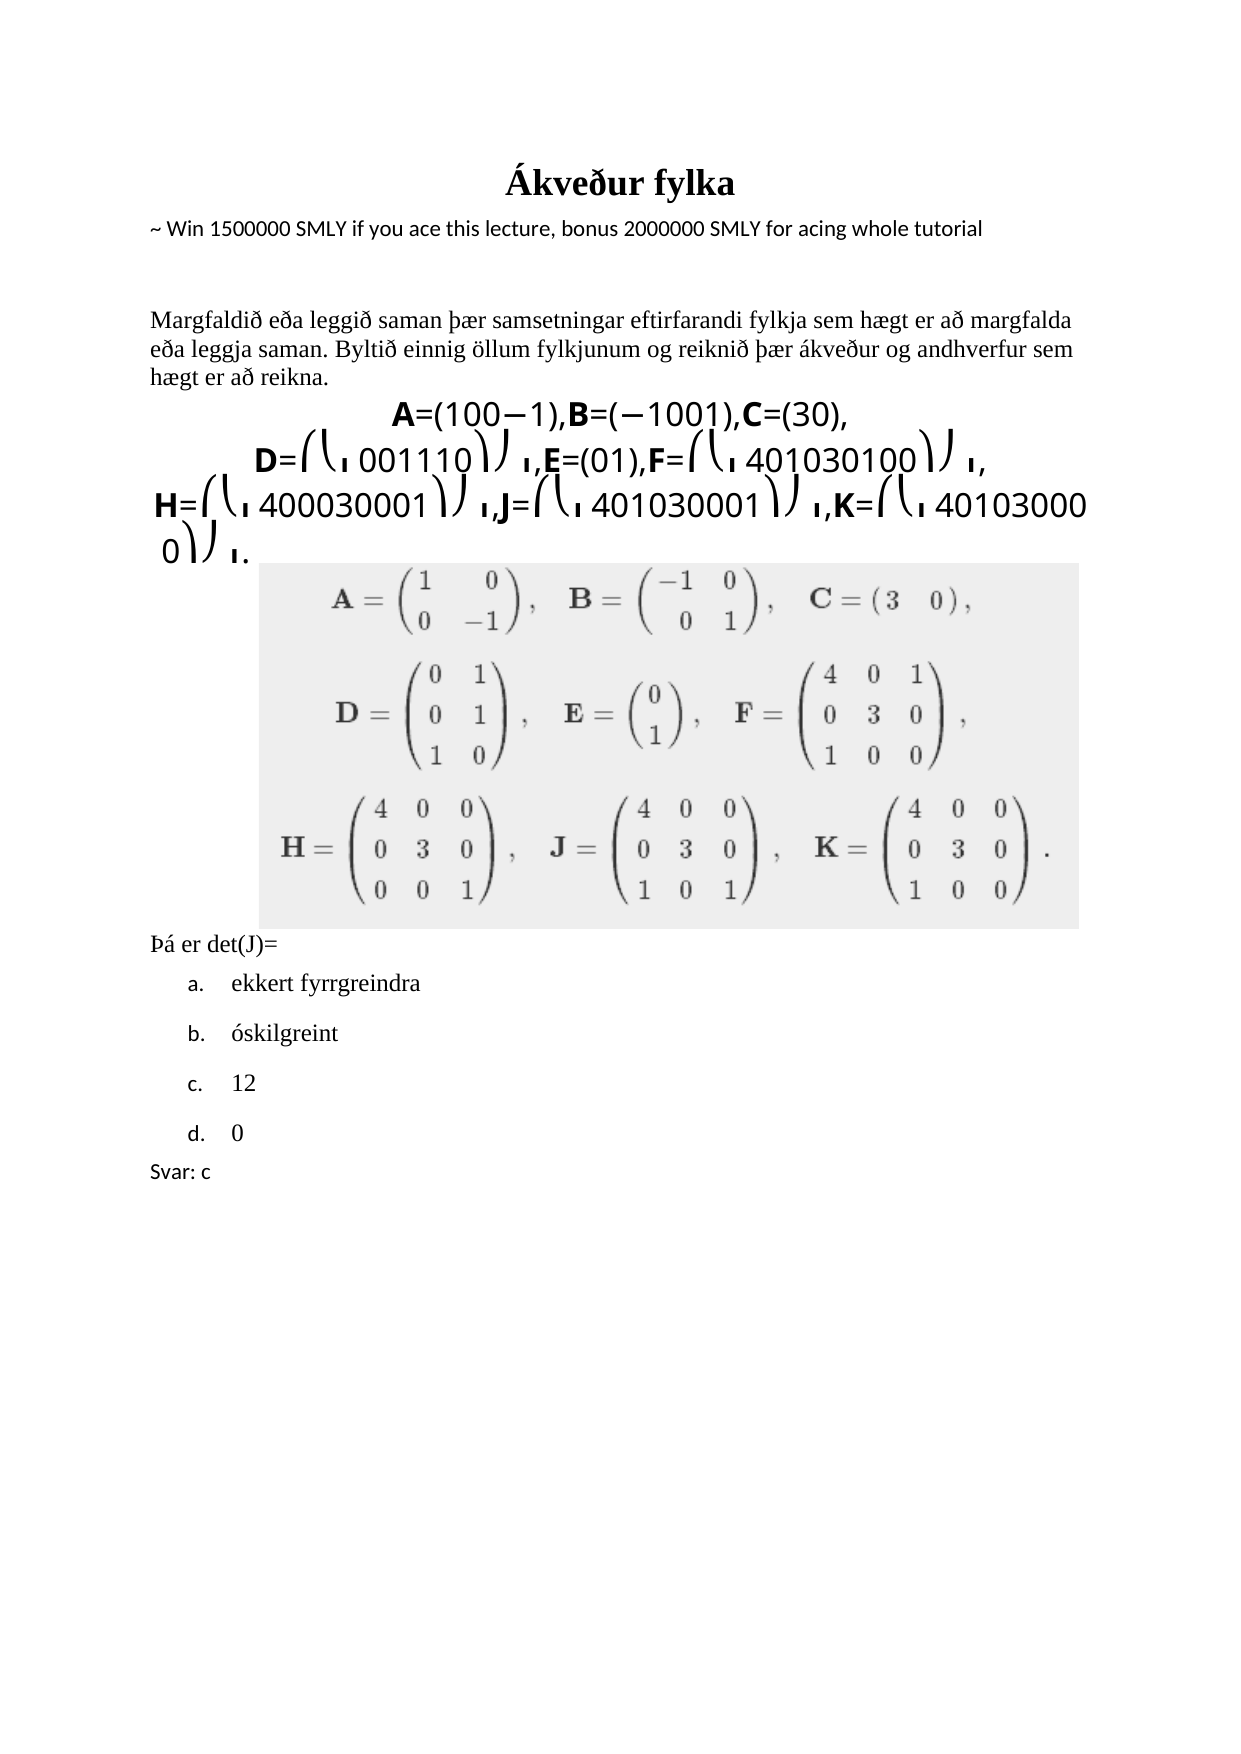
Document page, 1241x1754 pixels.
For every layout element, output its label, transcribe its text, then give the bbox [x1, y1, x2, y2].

text ~ Win 1500000 SMLY if you ace this lecture, bonus 2000000 SMLY for acing whole tutorial [150, 214, 1090, 242]
text D=⎛⎝⎜001110⎞⎠⎟,E=(01),F=⎛⎝⎜401030100⎞⎠⎟, [150, 437, 1090, 482]
text Þá er det(J)= [150, 929, 1090, 957]
text H=⎛⎝⎜400030001⎞⎠⎟,J=⎛⎝⎜401030001⎞⎠⎟,K=⎛⎝⎜401030000⎞⎠⎟. [150, 482, 1090, 929]
text Ákveður fylka [150, 160, 1090, 203]
text Margfaldið eða leggið saman þær samsetningar eftirfarandi fylkja sem hægt er að margfalda eða leggja saman. Byltið einnig öllum fylkjunum og reiknið þær ákveður og andhverfur sem hægt er að reikna. [150, 305, 1090, 391]
text A=(100−1),B=(−1001),C=(30), [150, 391, 1090, 437]
list óskilgreint [187, 1018, 1090, 1047]
list 0 [187, 1118, 1090, 1147]
list 12 [187, 1068, 1090, 1097]
list ekkert fyrrgreindra [187, 968, 1090, 997]
text Svar: c [150, 1157, 1090, 1185]
